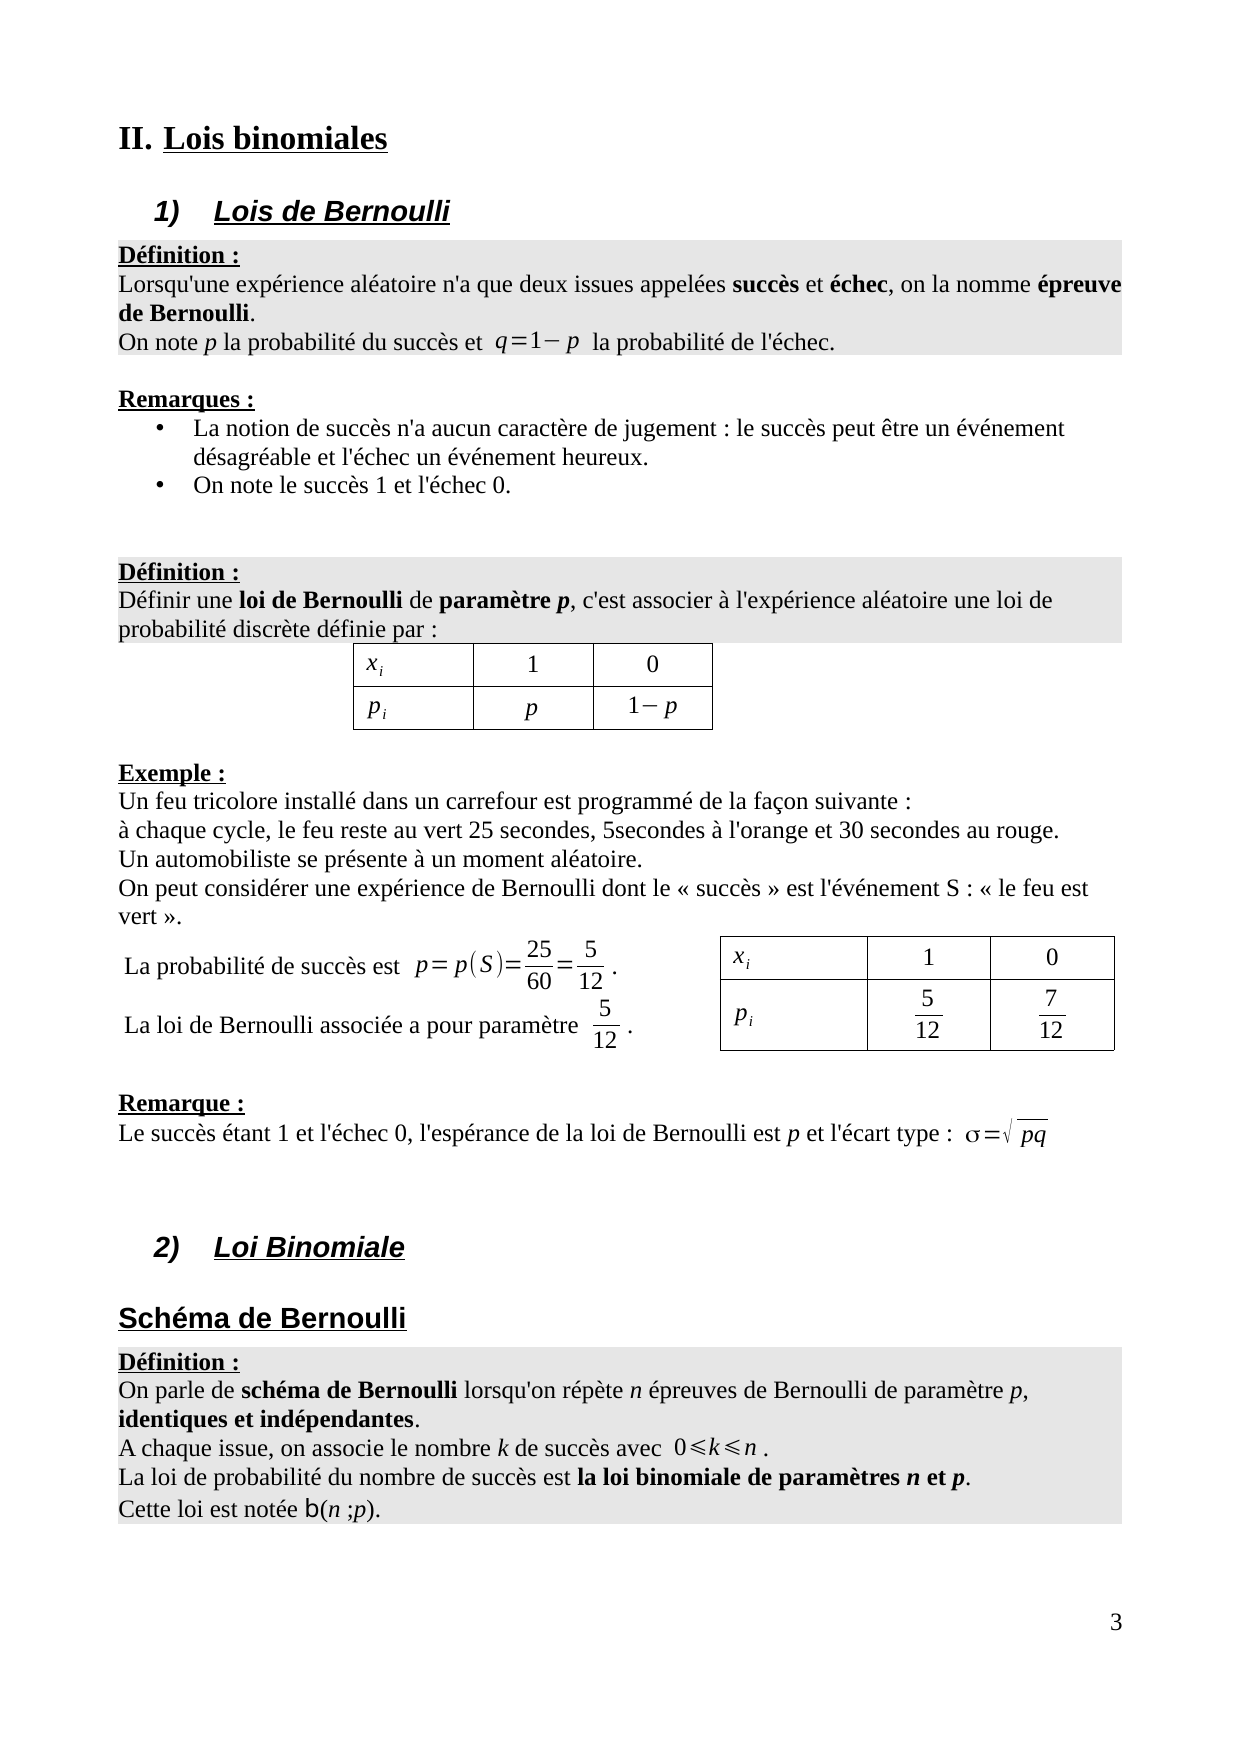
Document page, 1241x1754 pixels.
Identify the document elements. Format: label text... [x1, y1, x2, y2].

text Définition : [118, 240, 1122, 269]
text Définition : [118, 1347, 1122, 1375]
table_cell [594, 687, 712, 729]
table_header 0 [991, 937, 1114, 979]
table_cell [868, 980, 990, 1049]
table_cell [354, 687, 473, 729]
table_header [653, 930, 1123, 1060]
text Un feu tricolore installé dans un carrefour est programmé de la façon suivante : [118, 786, 1122, 815]
table_cell [721, 980, 867, 1049]
text Exemple : [118, 758, 1122, 786]
subtitle Lois de Bernoulli [153, 194, 1122, 228]
text On note p la probabilité du succès et la probabilité de l'échec. [118, 327, 1122, 355]
table_header [354, 644, 473, 686]
text La loi de probabilité du nombre de succès est la loi binomiale de paramètres n et p. [118, 1462, 1122, 1490]
table_header 0 [594, 644, 712, 686]
text à chaque cycle, le feu reste au vert 25 secondes, 5secondes à l'orange et 30 secondes au rouge. [118, 815, 1122, 844]
table_header [721, 937, 867, 979]
text Lorsqu'une expérience aléatoire n'a que deux issues appelées succès et échec, on la nomme épreuve de Bernoulli. [118, 269, 1122, 327]
table_header 1 [868, 937, 990, 979]
text Le succès étant 1 et l'échec 0, l'espérance de la loi de Bernoulli est p et l'écart type : [118, 1117, 1122, 1147]
table_cell p [474, 687, 593, 729]
list La notion de succès n'a aucun caractère de jugement : le succès peut être un événement désagréable et l'échec un événement heureux. [156, 413, 1122, 470]
text Un automobiliste se présente à un moment aléatoire. [118, 844, 1122, 873]
subtitle Lois binomiales [118, 118, 1122, 157]
list On note le succès 1 et l'échec 0. [156, 470, 1122, 499]
text Remarque : [118, 1088, 1122, 1117]
text Définition : [118, 557, 1122, 585]
subtitle Schéma de Bernoulli [118, 1301, 1122, 1334]
text On parle de schéma de Bernoulli lorsqu'on répète n épreuves de Bernoulli de paramètre p, identiques et indépendantes. [118, 1375, 1122, 1433]
text On peut considérer une expérience de Bernoulli dont le « succès » est l'événement S : « le feu est vert ». [118, 873, 1122, 930]
text A chaque issue, on associe le nombre k de succès avec . [118, 1433, 1122, 1462]
table_header La probabilité de succès est . La loi de Bernoulli associée a pour paramètre . [118, 930, 652, 1060]
subtitle Loi Binomiale [153, 1229, 1122, 1263]
table_cell [991, 980, 1114, 1049]
table_header 1 [474, 644, 593, 686]
text Définir une loi de Bernoulli de paramètre p, c'est associer à l'expérience aléatoire une loi de probabilité discrète définie par : [118, 585, 1122, 643]
text Remarques : [118, 384, 1122, 413]
text Cette loi est notée b(n ;p). [118, 1490, 1122, 1524]
